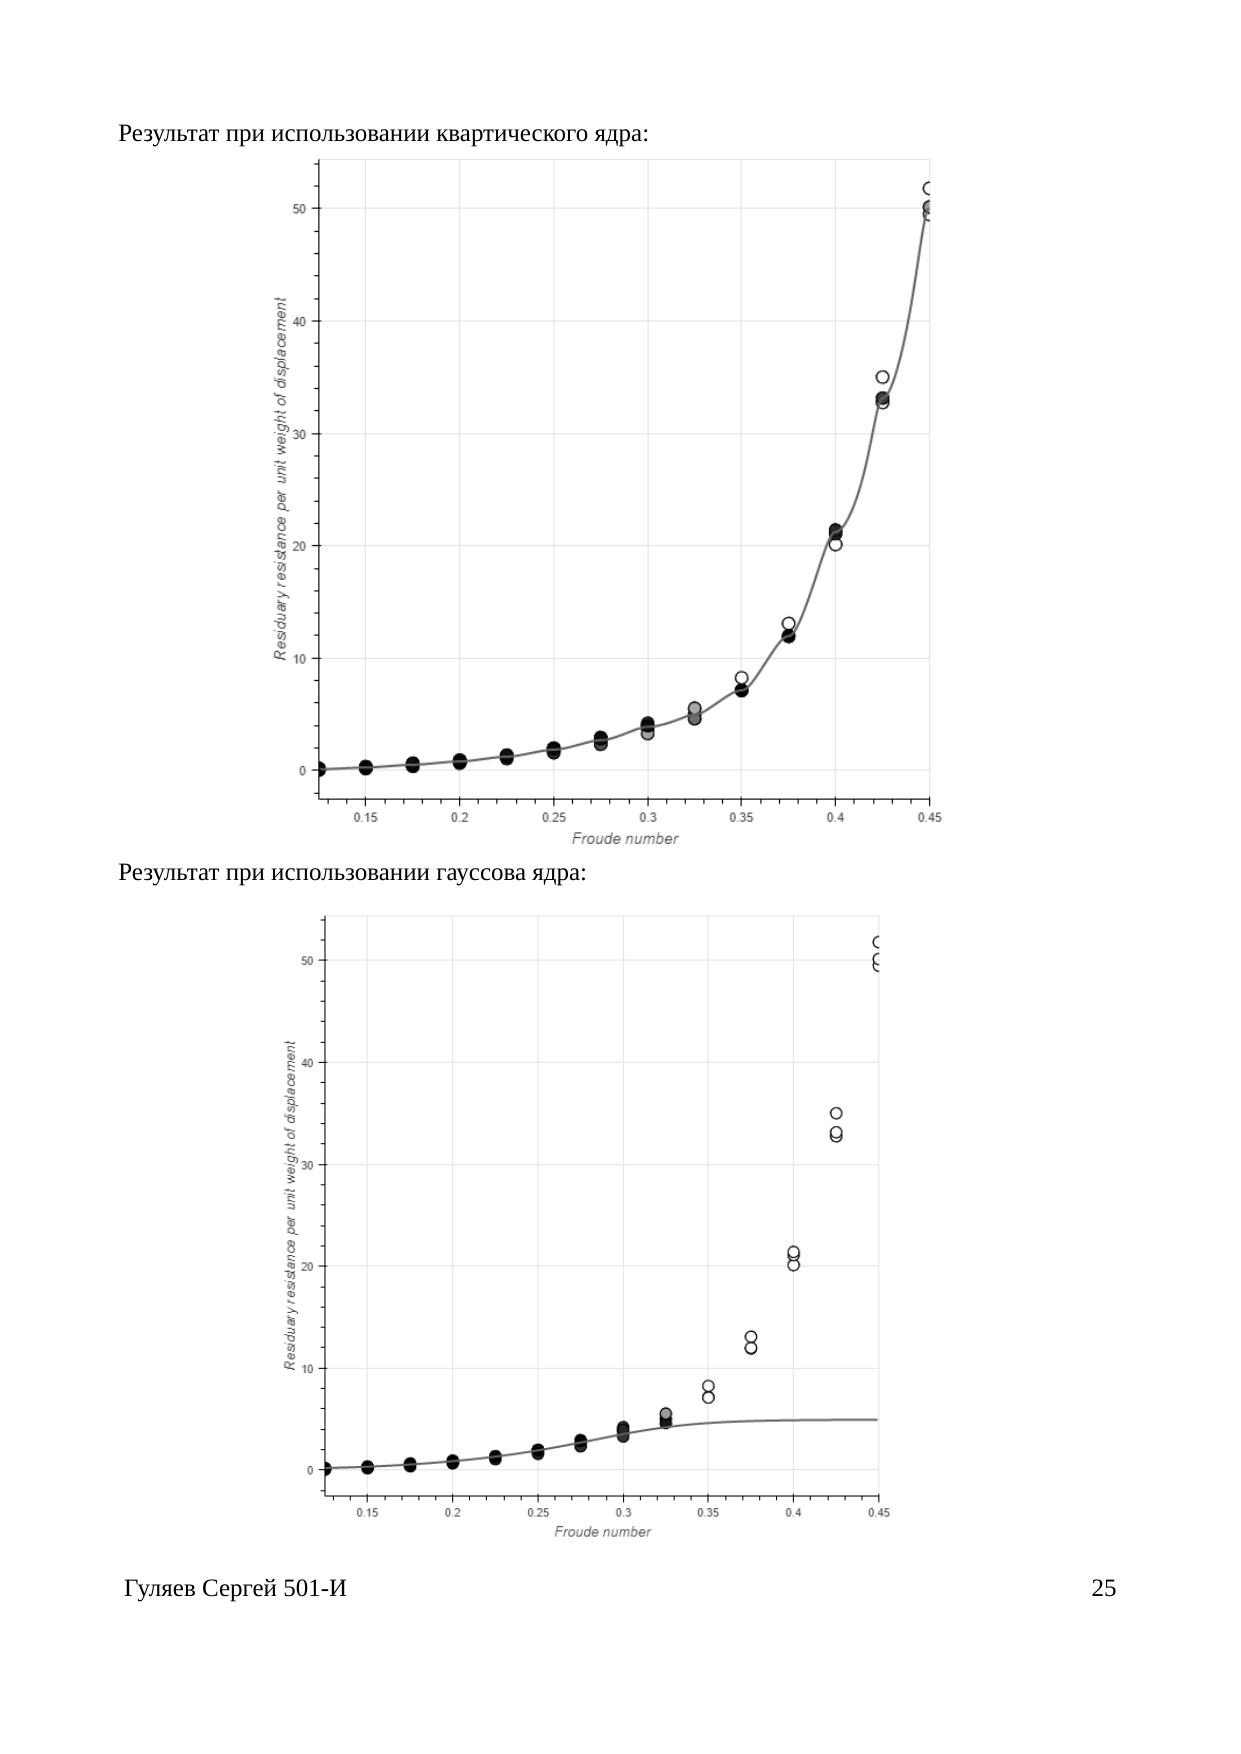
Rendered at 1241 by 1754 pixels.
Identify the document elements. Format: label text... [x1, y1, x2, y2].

picture [277, 910, 910, 1543]
picture [267, 154, 964, 851]
text Результат при использовании гауссова ядра: [118, 167, 1122, 886]
text Результат при использовании квартического ядра: [118, 118, 1122, 147]
